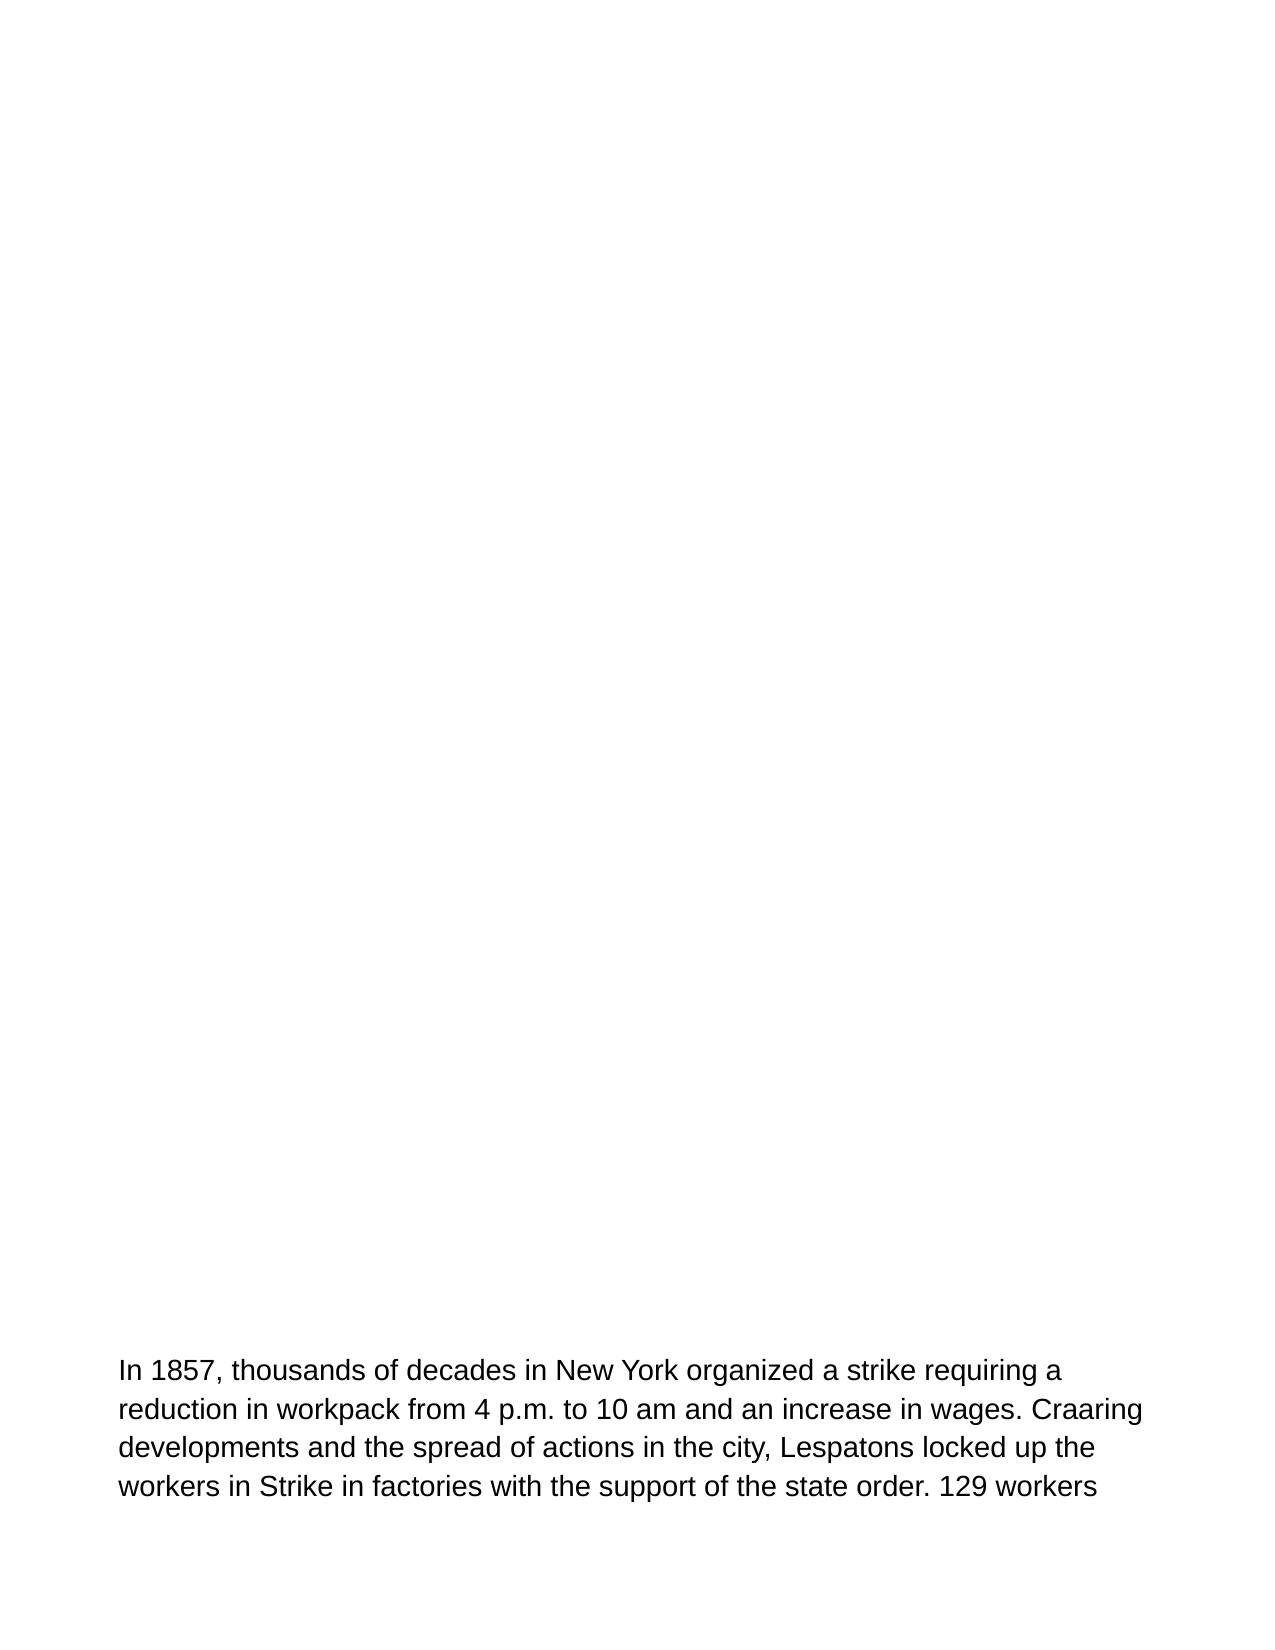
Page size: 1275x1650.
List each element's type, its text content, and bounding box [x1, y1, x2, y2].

text In 1857, thousands of decades in New York organized a strike requiring a reduction in workpack from 4 p.m. to 10 am and an increase in wages. Craaring developments and the spread of actions in the city, Lespatons locked up the workers in Strike in factories with the support of the state order. 129 workers [118, 118, 1157, 1503]
